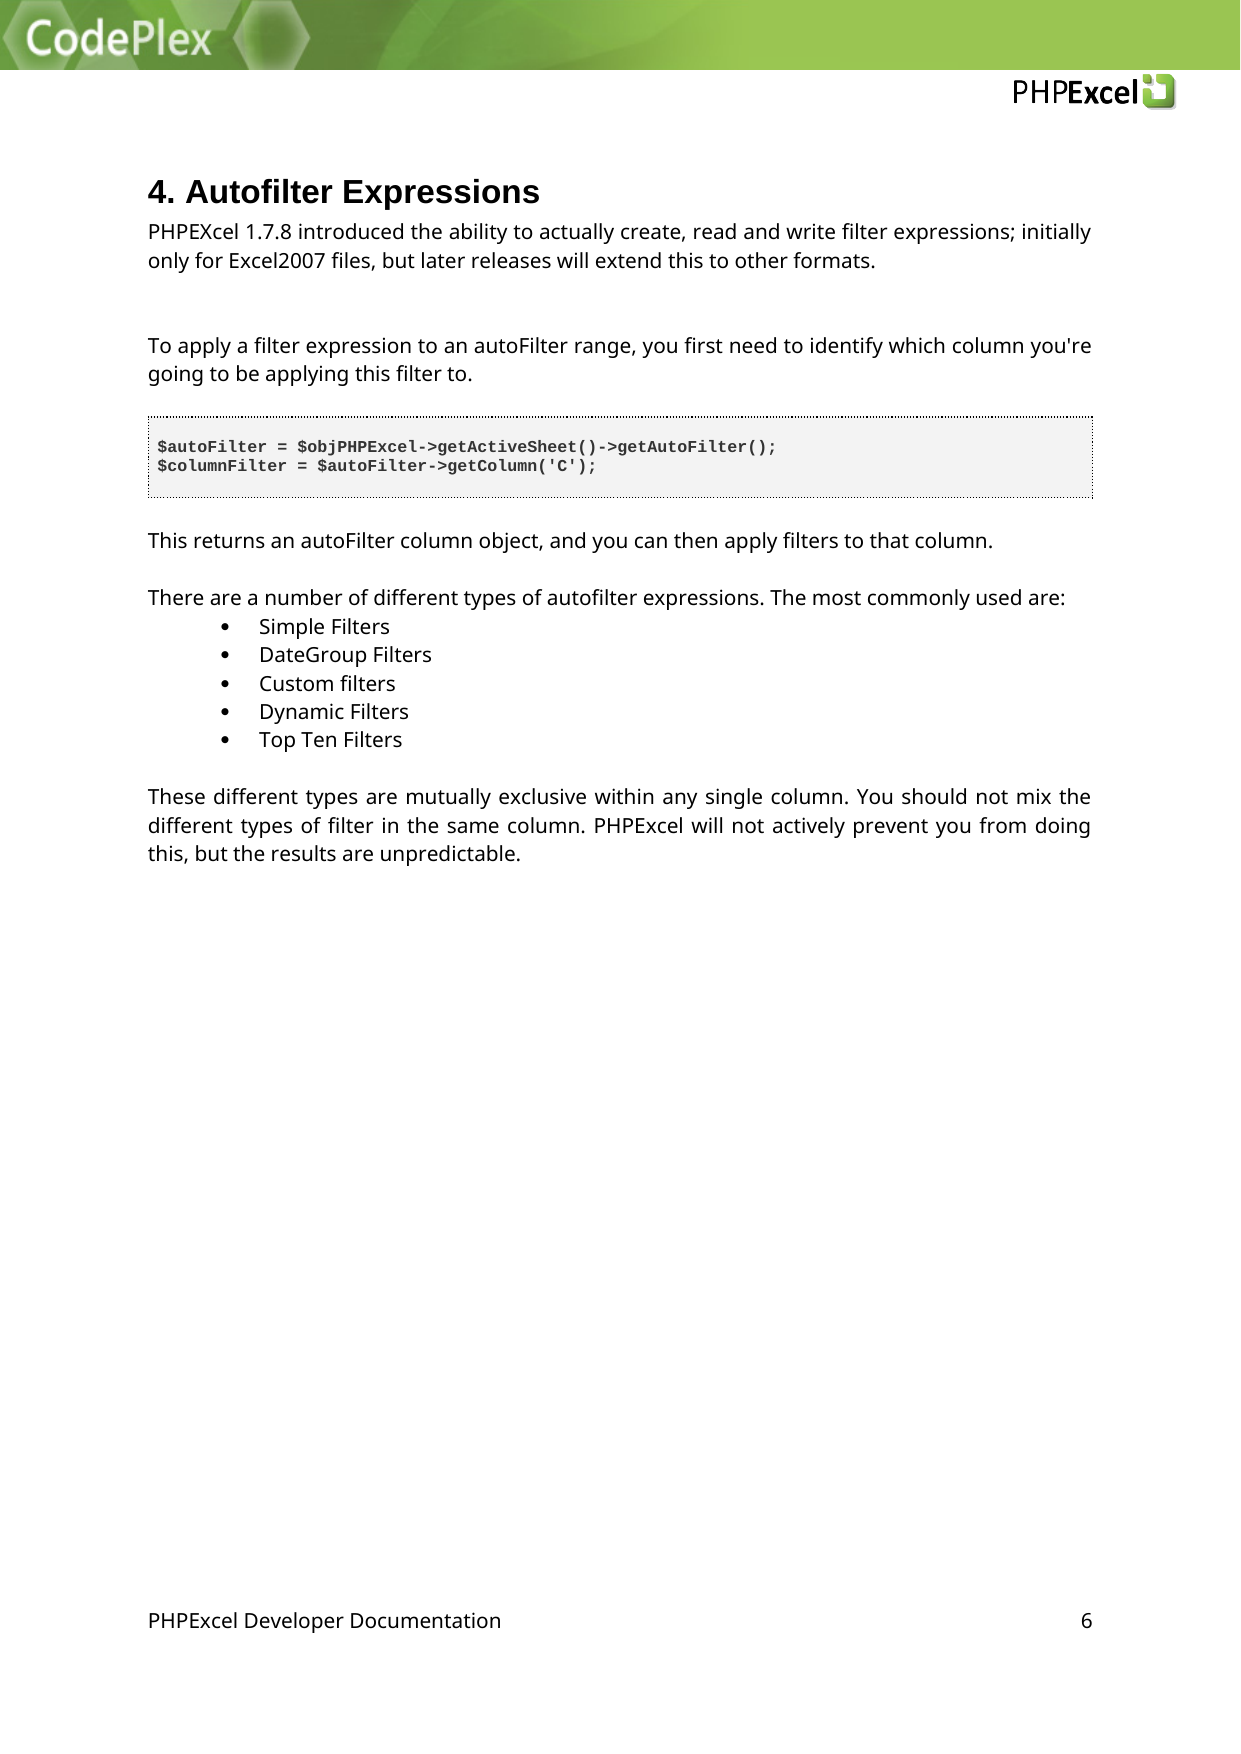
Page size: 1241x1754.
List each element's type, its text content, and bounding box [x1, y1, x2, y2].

text This returns an autoFilter column object, and you can then apply filters to that column. [148, 526, 1093, 555]
text These different types are mutually exclusive within any single column. You should not mix the different types of filter in the same column. PHPExcel will not actively prevent you from doing this, but the results are unpredictable. [148, 782, 1093, 868]
subtitle Autofilter Expressions [148, 173, 1093, 211]
text There are a number of different types of autofilter expressions. The most commonly used are: [148, 583, 1093, 612]
text To apply a filter expression to an autoFilter range, you first need to identify which column you're going to be applying this filter to. [148, 331, 1093, 388]
text PHPEXcel 1.7.8 introduced the ability to actually create, read and write filter expressions; initially only for Excel2007 files, but later releases will extend this to other formats. [148, 217, 1093, 274]
list Dynamic Filters [221, 697, 1093, 726]
list Simple Filters [221, 612, 1093, 640]
list Top Ten Filters [221, 726, 1093, 754]
list Custom filters [221, 669, 1093, 697]
text $columnFilter = $autoFilter->getColumn('C'); [148, 454, 1093, 473]
list DateGroup Filters [221, 640, 1093, 669]
text $autoFilter = $objPHPExcel->getActiveSheet()->getAutoFilter(); [148, 435, 1093, 454]
